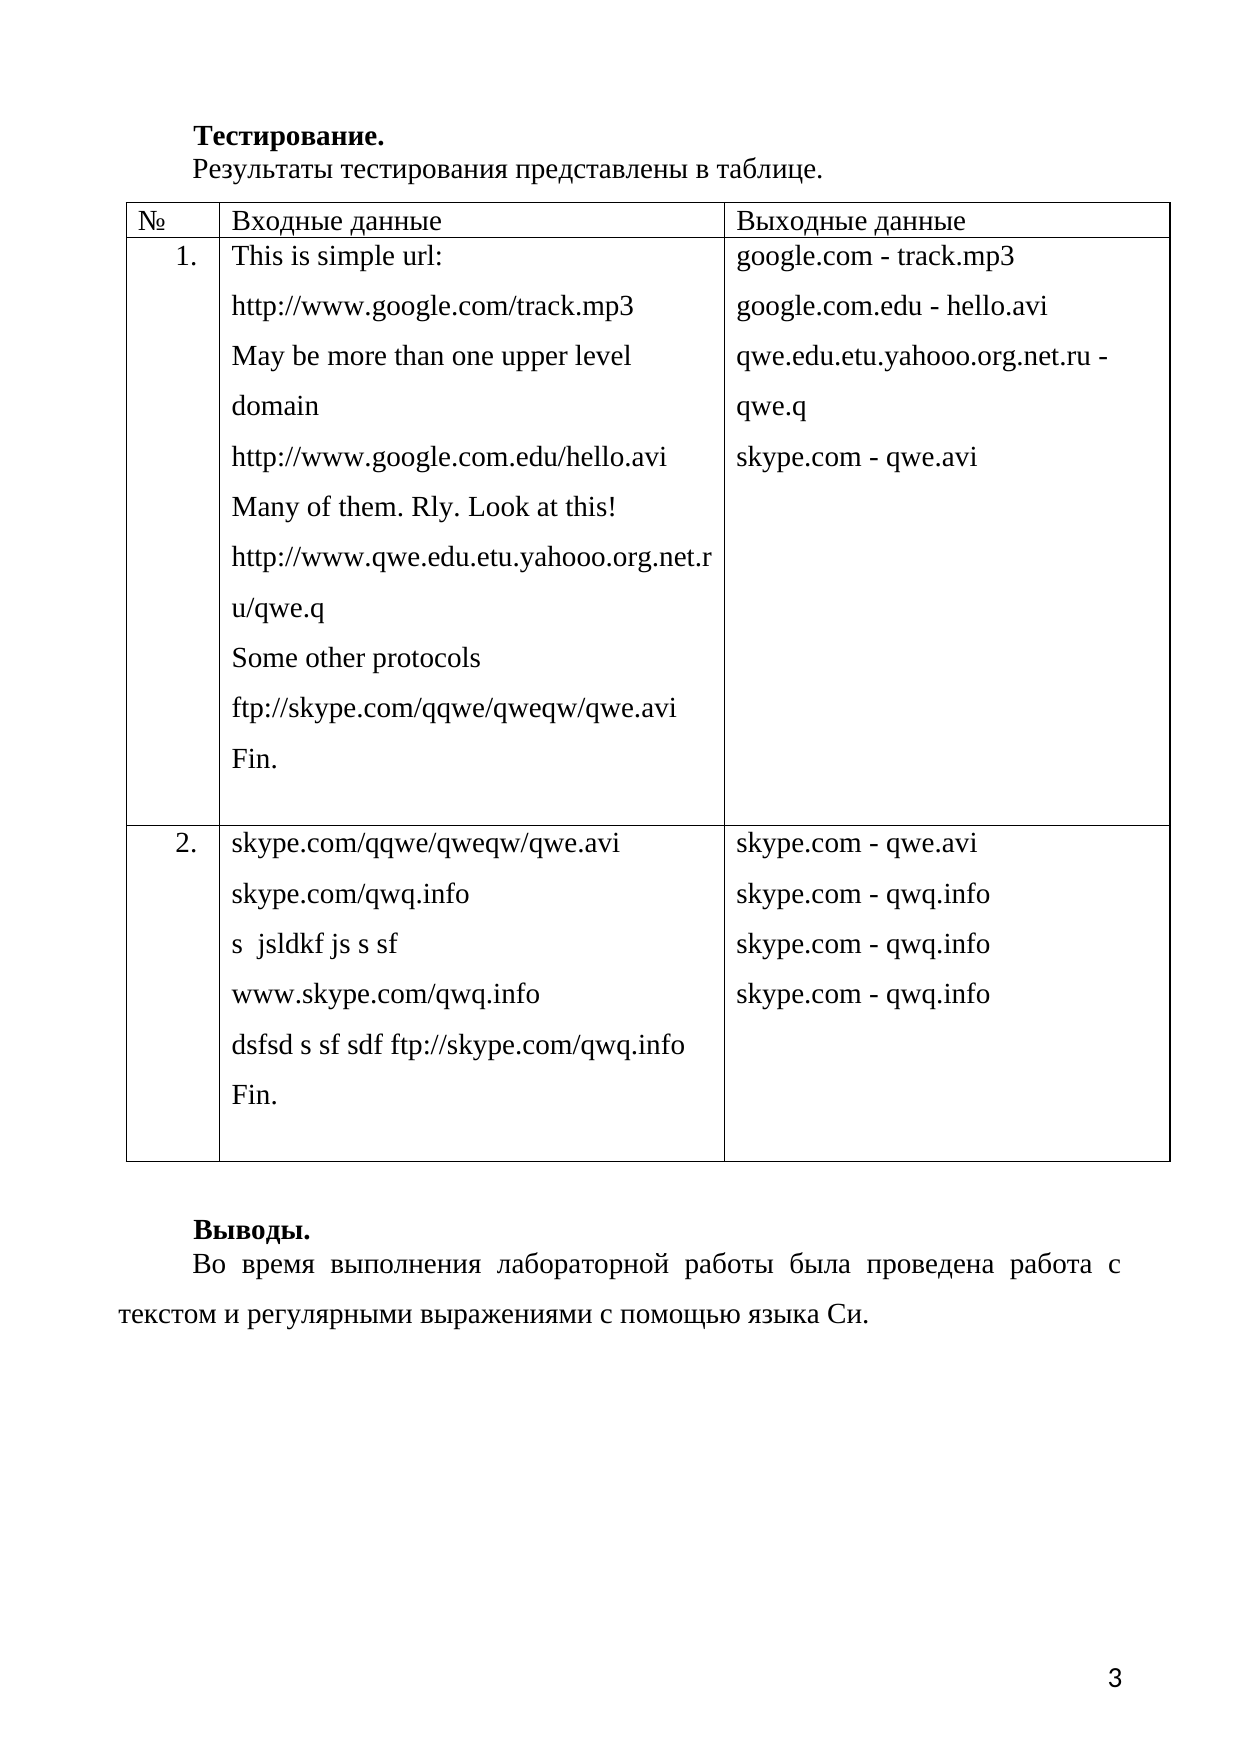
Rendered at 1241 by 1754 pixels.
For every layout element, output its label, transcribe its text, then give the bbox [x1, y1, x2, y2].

table_cell google.com - track.mp3 google.com.edu - hello.avi qwe.edu.etu.yahooo.org.net.ru - qwe.q skype.com - qwe.avi [725, 238, 1169, 824]
table_cell [127, 826, 219, 1161]
table_header Входные данные [220, 203, 724, 237]
table_cell This is simple url: http://www.google.com/track.mp3 May be more than one upper level domain http://www.google.com.edu/hello.avi Many of them. Rly. Look at this! http://www.qwe.edu.etu.yahooo.org.net.ru/qwe.q Some other protocols ftp://skype.com/qqwe/qweqw/qwe.avi Fin. [220, 238, 724, 824]
table_cell skype.com/qqwe/qweqw/qwe.avi skype.com/qwq.info s jsldkf js s sf www.skype.com/qwq.info dsfsd s sf sdf ftp://skype.com/qwq.info Fin. [220, 826, 724, 1161]
table_header Выходные данные [725, 203, 1169, 237]
text Результаты тестирования представлены в таблице. [118, 152, 1122, 185]
subtitle Выводы. [118, 1212, 1122, 1246]
subtitle Тестирование. [118, 118, 1122, 152]
table_cell skype.com - qwe.avi skype.com - qwq.info skype.com - qwq.info skype.com - qwq.info [725, 826, 1169, 1161]
text Во время выполнения лабораторной работы была проведена работа с текстом и регулярными выражениями с помощью языка Си. [118, 1246, 1122, 1330]
table_cell [127, 238, 219, 824]
table_header № [127, 203, 219, 237]
